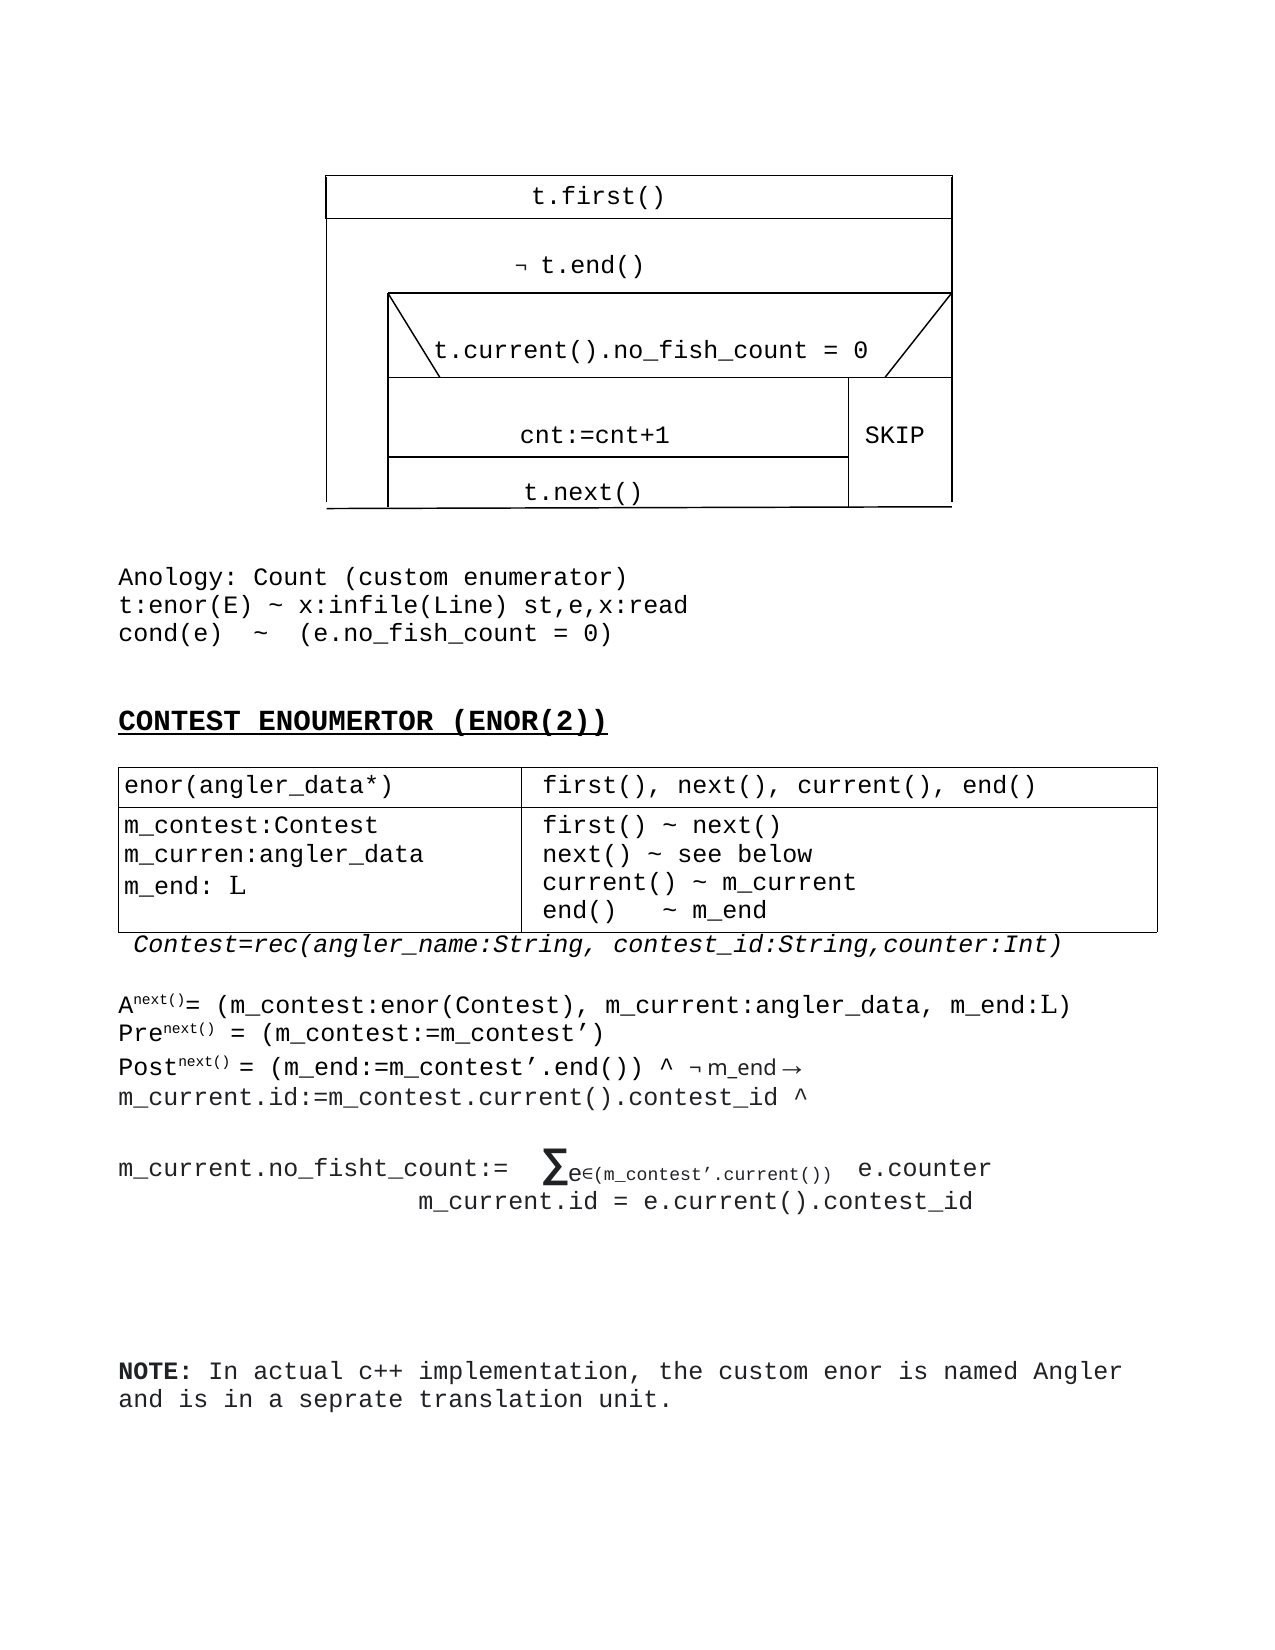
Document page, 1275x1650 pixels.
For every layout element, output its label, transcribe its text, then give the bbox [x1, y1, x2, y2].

text [389, 337, 431, 366]
text [118, 246, 326, 281]
text [896, 337, 951, 366]
table_header first(), next(), current(), end() [522, 768, 1157, 807]
text [953, 246, 1157, 281]
text CONTEST ENOUMERTOR (ENOR(2)) [118, 706, 1157, 739]
text ¬ t.end() [327, 246, 951, 281]
text Postnext() = (m_end:=m_contest’.end()) ^ ¬ m_end → m_current.id:=m_contest.current().contest_id ^ [118, 1049, 1157, 1113]
text m_current.id = e.current().contest_id [118, 1188, 1157, 1217]
text m_current.no_fisht_count:= ∑e∈(m_contest’.current()) e.counter [118, 1141, 1157, 1188]
text Anext()= (m_contest:enor(Contest), m_current:angler_data, m_end:L) [118, 989, 1157, 1021]
text [953, 422, 1157, 451]
text t.current().no_fish_count = 0 [417, 337, 915, 366]
text t.next() [389, 479, 848, 507]
table_cell first() ~ next() next() ~ see below current() ~ m_current end() ~ m_end [522, 808, 1157, 932]
text [327, 337, 387, 366]
text cnt:=cnt+1 [389, 422, 848, 451]
table_header t.first() [327, 176, 952, 218]
text [953, 337, 1157, 366]
table_cell m_contest:Contest m_curren:angler_data m_end: L [119, 808, 521, 932]
text [327, 422, 387, 451]
text [118, 422, 326, 451]
text [118, 479, 387, 507]
text Anology: Count (custom enumerator) [118, 564, 1157, 592]
text cond(e) ~ (e.no_fish_count = 0) [118, 621, 1157, 649]
text t:enor(E) ~ x:infile(Line) st,e,x:read [118, 592, 1157, 621]
table_header enor(angler_data*) [119, 768, 521, 807]
text [849, 479, 1157, 507]
text NOTE: In actual c++ implementation, the custom enor is named Angler and is in a seprate translation unit. [118, 1358, 1157, 1415]
text Prenext() = (m_contest:=m_contest’) [118, 1021, 1157, 1049]
text SKIP [849, 422, 951, 451]
text [118, 337, 326, 366]
text Contest=rec(angler_name:String, contest_id:String,counter:Int) [118, 933, 1157, 960]
